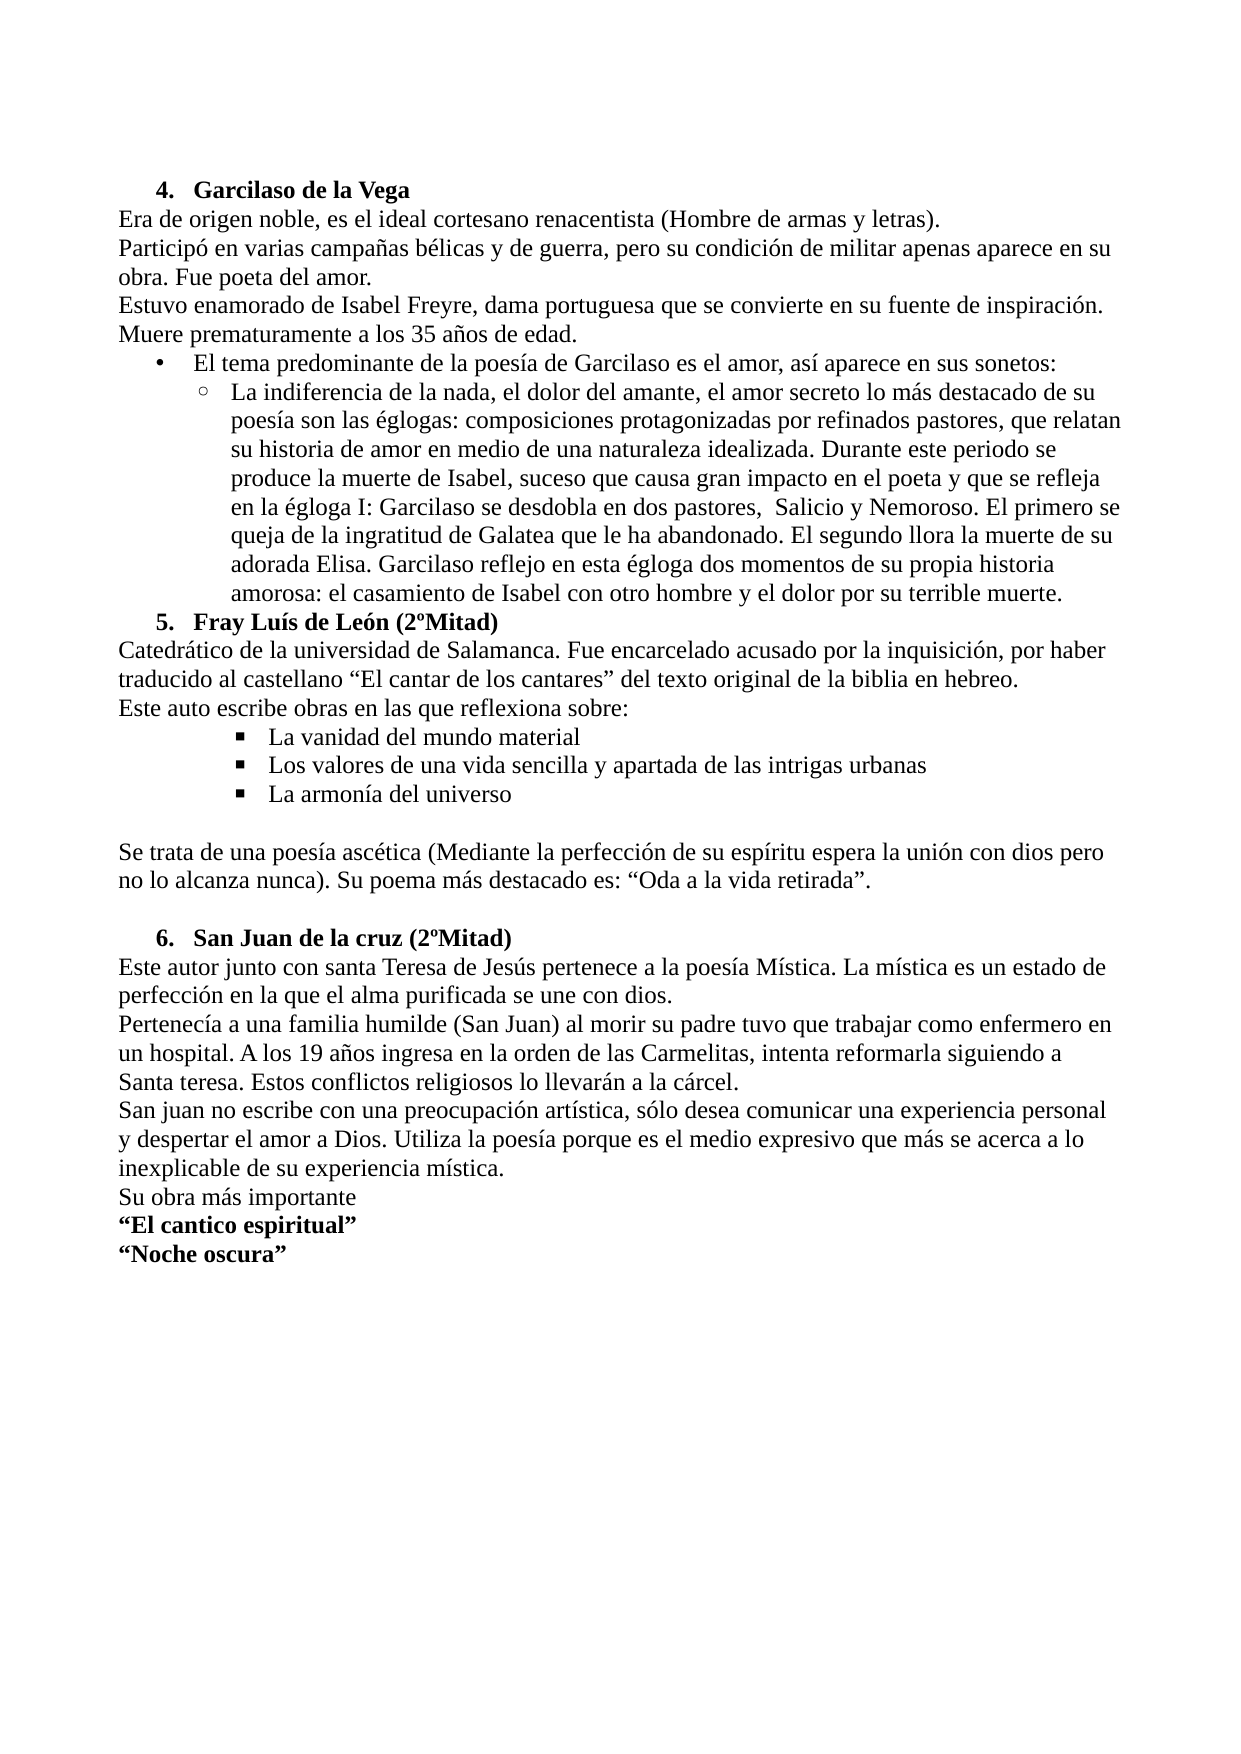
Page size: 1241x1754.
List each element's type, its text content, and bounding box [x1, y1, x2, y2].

list Fray Luís de León (2ºMitad) [156, 607, 1122, 636]
text Se trata de una poesía ascética (Mediante la perfección de su espíritu espera la unión con dios pero no lo alcanza nunca). Su poema más destacado es: “Oda a la vida retirada”. [118, 837, 1122, 894]
text Este autor junto con santa Teresa de Jesús pertenece a la poesía Mística. La mística es un estado de perfección en la que el alma purificada se une con dios. [118, 952, 1122, 1009]
text Estuvo enamorado de Isabel Freyre, dama portuguesa que se convierte en su fuente de inspiración. Muere prematuramente a los 35 años de edad. [118, 291, 1122, 348]
list El tema predominante de la poesía de Garcilaso es el amor, así aparece en sus sonetos: [156, 348, 1122, 377]
list Garcilaso de la Vega [156, 176, 1122, 204]
list La indiferencia de la nada, el dolor del amante, el amor secreto lo más destacado de su poesía son las églogas: composiciones protagonizadas por refinados pastores, que relatan su historia de amor en medio de una naturaleza idealizada. Durante este periodo se produce la muerte de Isabel, suceso que causa gran impacto en el poeta y que se refleja en la égloga I: Garcilaso se desdobla en dos pastores, Salicio y Nemoroso. El primero se queja de la ingratitud de Galatea que le ha abandonado. El segundo llora la muerte de su adorada Elisa. Garcilaso reflejo en esta égloga dos momentos de su propia historia amorosa: el casamiento de Isabel con otro hombre y el dolor por su terrible muerte. [193, 377, 1122, 607]
text Era de origen noble, es el ideal cortesano renacentista (Hombre de armas y letras). [118, 204, 1122, 233]
text Participó en varias campañas bélicas y de guerra, pero su condición de militar apenas aparece en su obra. Fue poeta del amor. [118, 233, 1122, 291]
text Catedrático de la universidad de Salamanca. Fue encarcelado acusado por la inquisición, por haber traducido al castellano “El cantar de los cantares” del texto original de la biblia en hebreo. [118, 636, 1122, 693]
list San Juan de la cruz (2ºMitad) [156, 923, 1122, 952]
list La armonía del universo [231, 779, 1122, 808]
list Los valores de una vida sencilla y apartada de las intrigas urbanas [231, 751, 1122, 779]
text Su obra más importante [118, 1182, 1122, 1211]
text San juan no escribe con una preocupación artística, sólo desea comunicar una experiencia personal y despertar el amor a Dios. Utiliza la poesía porque es el medio expresivo que más se acerca a lo inexplicable de su experiencia mística. [118, 1096, 1122, 1182]
text Este auto escribe obras en las que reflexiona sobre: [118, 693, 1122, 722]
text “El cantico espiritual” [118, 1211, 1122, 1239]
list La vanidad del mundo material [231, 722, 1122, 751]
text “Noche oscura” [118, 1239, 1122, 1268]
text Pertenecía a una familia humilde (San Juan) al morir su padre tuvo que trabajar como enfermero en un hospital. A los 19 años ingresa en la orden de las Carmelitas, intenta reformarla siguiendo a Santa teresa. Estos conflictos religiosos lo llevarán a la cárcel. [118, 1009, 1122, 1096]
